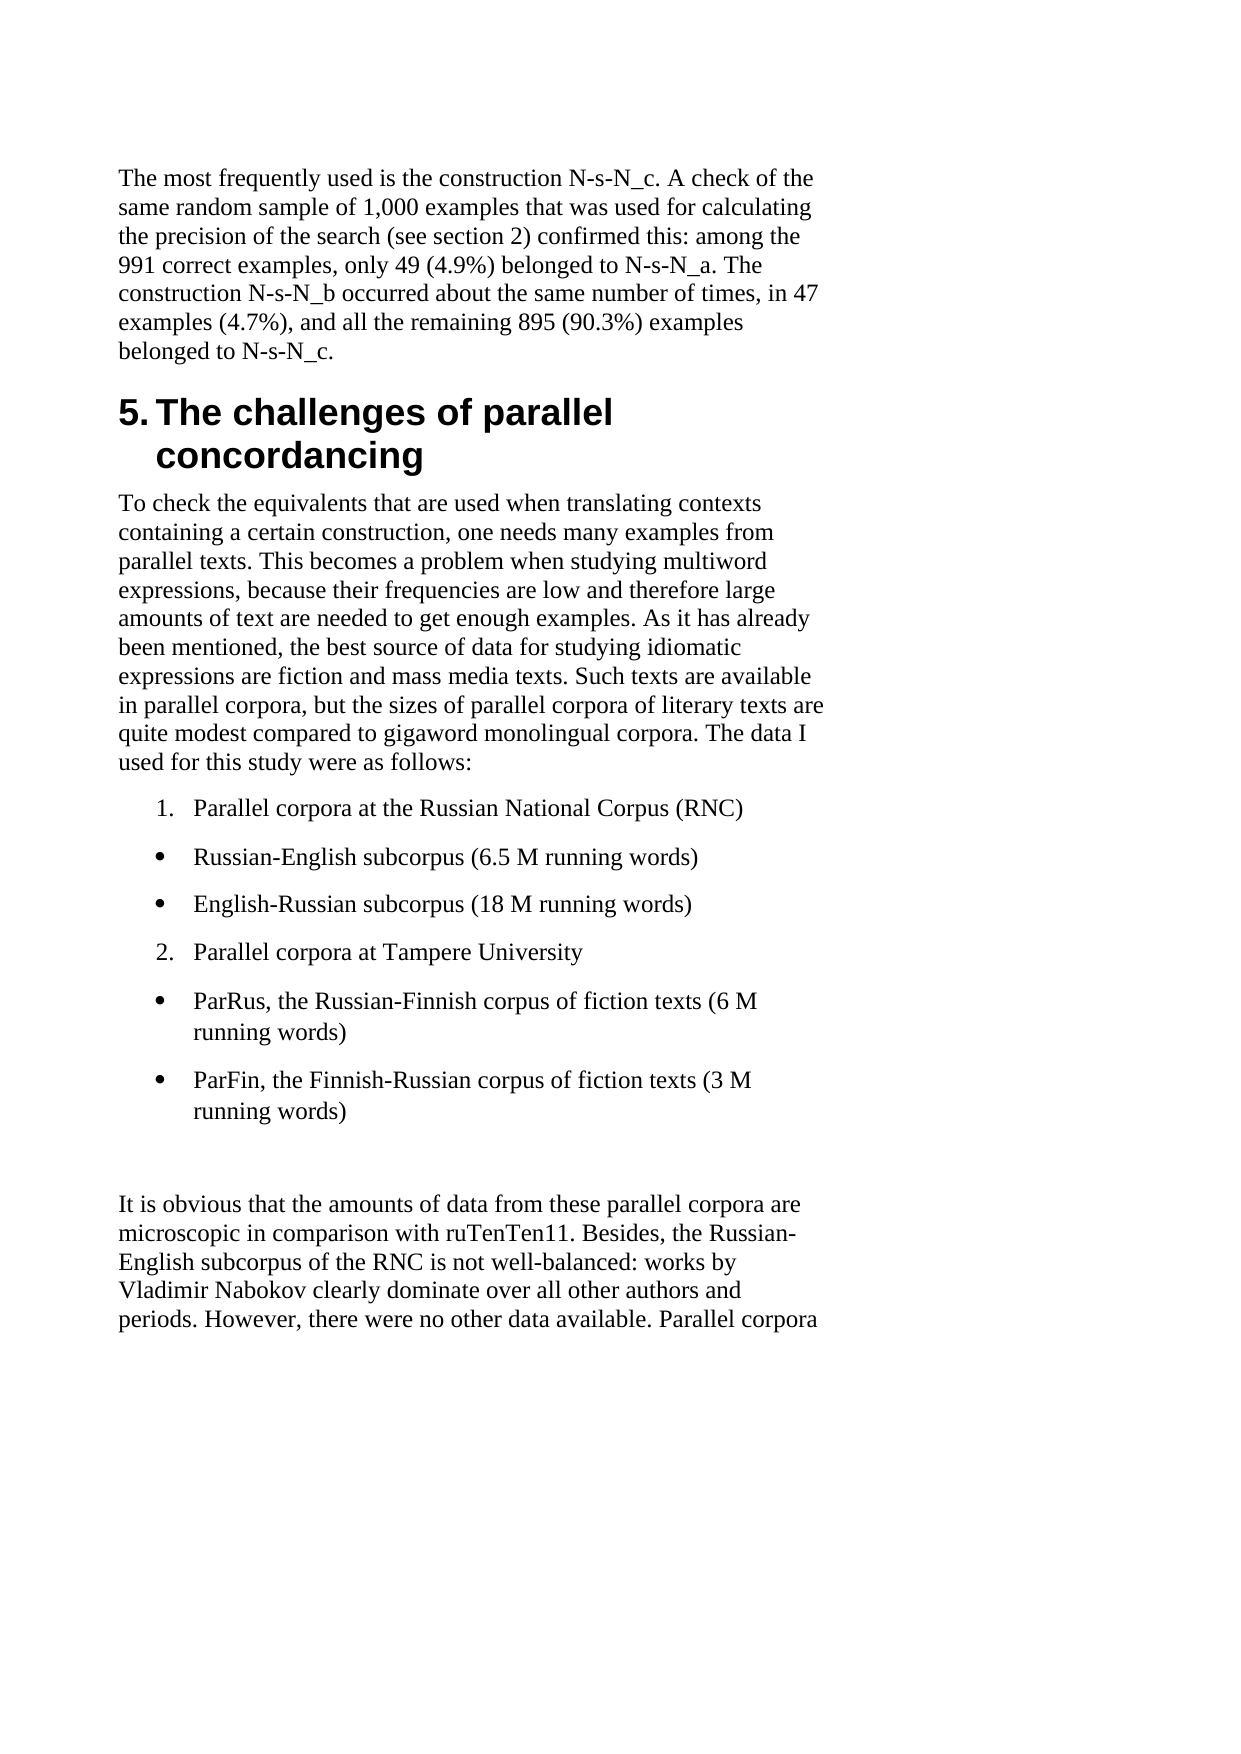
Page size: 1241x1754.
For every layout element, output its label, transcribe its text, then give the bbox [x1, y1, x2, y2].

list English-Russian subcorpus (18 M running words) [156, 889, 827, 918]
list Parallel corpora at Tampere University [156, 937, 827, 966]
list ParFin, the Finnish-Russian corpus of fiction texts (3 M running words) [156, 1065, 827, 1125]
list Parallel corpora at the Russian National Corpus (RNC) [156, 793, 827, 821]
text To check the equivalents that are used when translating contexts containing a certain construction, one needs many examples from parallel texts. This becomes a problem when studying multiword expressions, because their frequencies are low and therefore large amounts of text are needed to get enough examples. As it has already been mentioned, the best source of data for studying idiomatic expressions are fiction and mass media texts. Such texts are available in parallel corpora, but the sizes of parallel corpora of literary texts are quite modest compared to gigaword monolingual corpora. The data I used for this study were as follows: [118, 488, 827, 776]
text It is obvious that the amounts of data from these parallel corpora are microscopic in comparison with ruTenTen11. Besides, the Russian-English subcorpus of the RNC is not well-balanced: works by Vladimir Nabokov clearly dominate over all other authors and periods. However, there were no other data available. Parallel corpora [118, 1189, 827, 1333]
list Russian-English subcorpus (6.5 M running words) [156, 842, 827, 871]
list ParRus, the Russian-Finnish corpus of fiction texts (6 M running words) [156, 986, 827, 1046]
list The challenges of parallel concordancing [118, 390, 827, 476]
text The most frequently used is the construction N-s-N_c. A check of the same random sample of 1,000 examples that was used for calculating the precision of the search (see section 2) confirmed this: among the 991 correct examples, only 49 (4.9%) belonged to N-s-N_a. The construction N-s-N_b occurred about the same number of times, in 47 examples (4.7%), and all the remaining 895 (90.3%) examples belonged to N-s-N_c. [118, 163, 827, 365]
